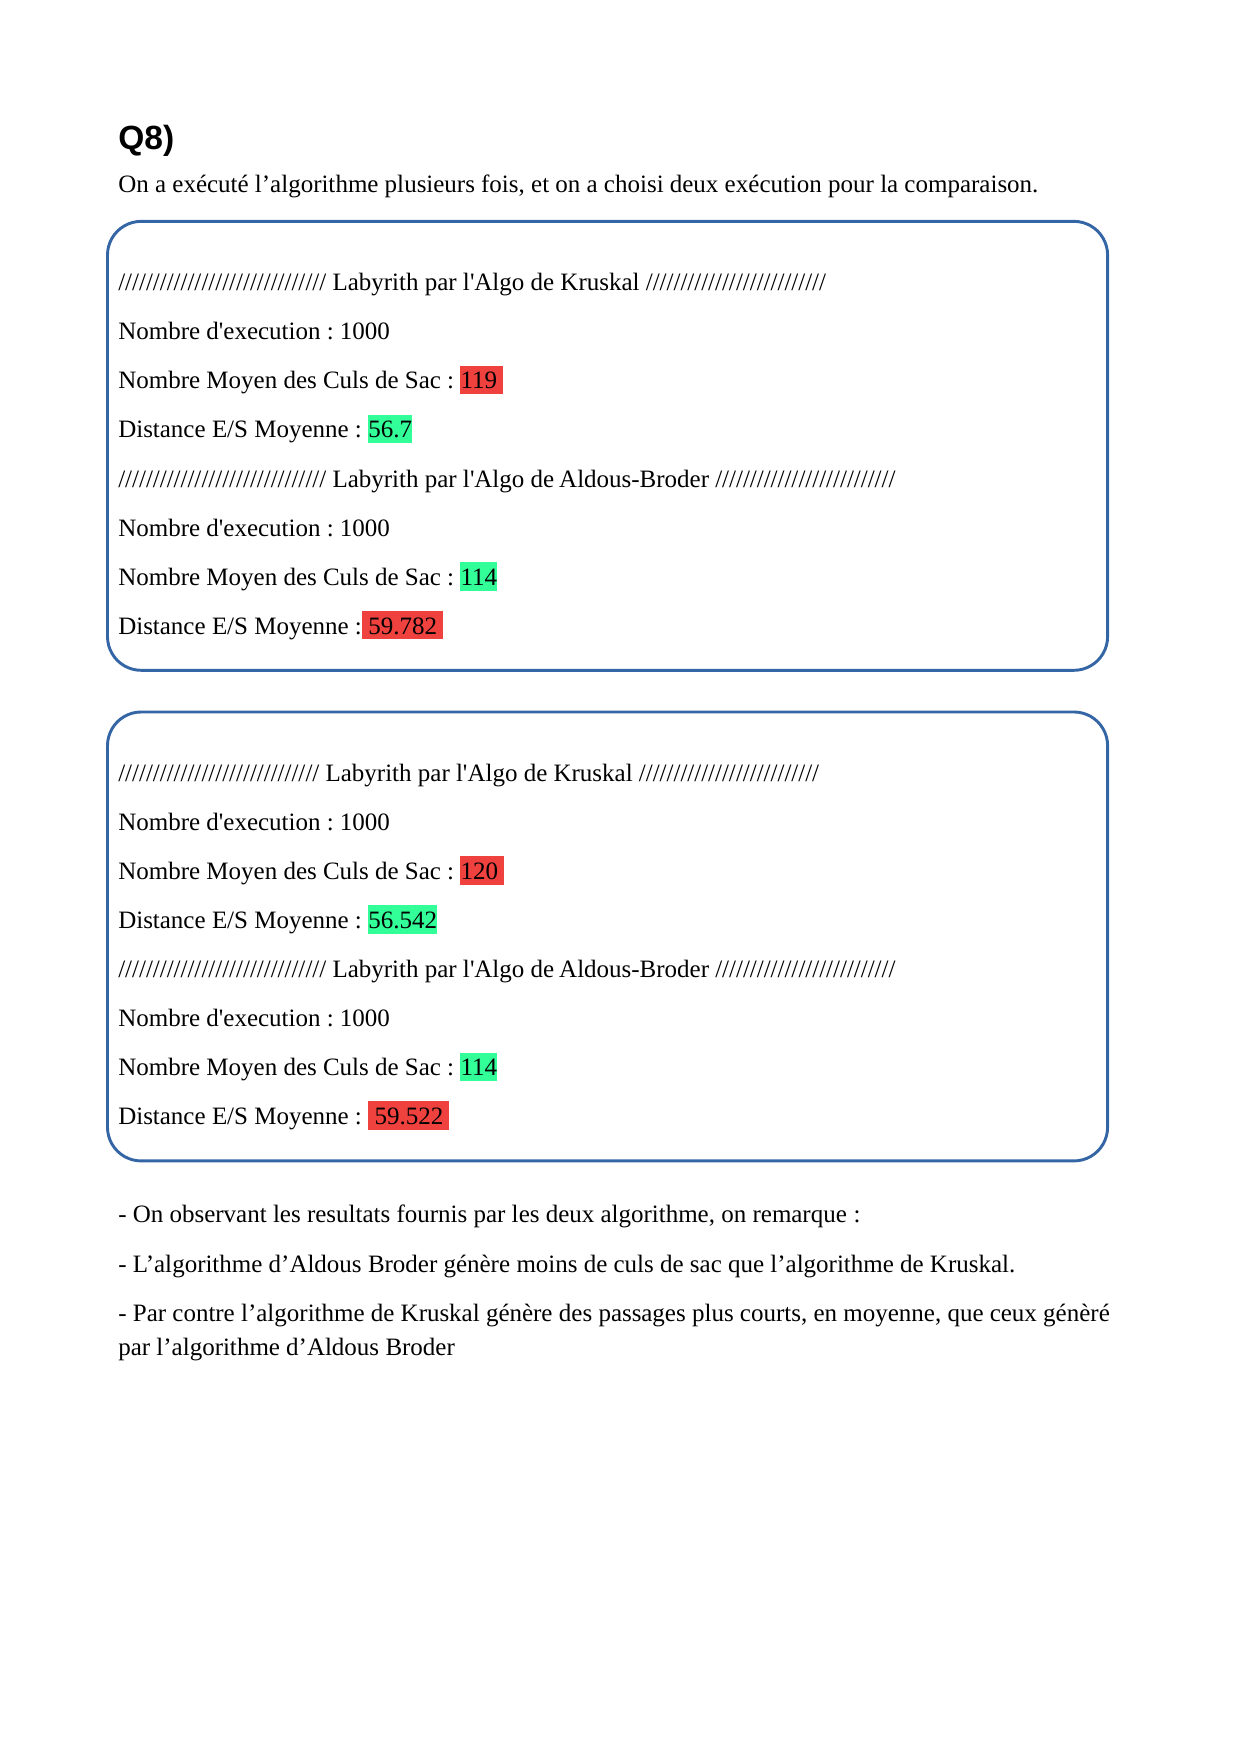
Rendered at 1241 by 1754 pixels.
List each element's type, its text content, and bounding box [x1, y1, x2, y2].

text Nombre Moyen des Culs de Sac : 120 [118, 856, 1106, 885]
text Nombre Moyen des Culs de Sac : 114 [118, 562, 1106, 591]
text Nombre Moyen des Culs de Sac : 119 [118, 366, 1106, 394]
text Distance E/S Moyenne : 56.7 [118, 414, 1106, 443]
text Distance E/S Moyenne : 59.782 [118, 611, 1106, 639]
text On a exécuté l’algorithme plusieurs fois, et on a choisi deux exécution pour la comparaison. [118, 169, 1122, 198]
text Distance E/S Moyenne : 59.522 [118, 1101, 1106, 1130]
text Nombre d'execution : 1000 [118, 513, 1106, 541]
text - On observant les resultats fournis par les deux algorithme, on remarque : [118, 1199, 1122, 1228]
text Nombre d'execution : 1000 [118, 316, 1106, 345]
text Nombre d'execution : 1000 [118, 1003, 1106, 1032]
text Nombre d'execution : 1000 [118, 807, 1106, 836]
text Distance E/S Moyenne : 56.542 [118, 905, 1106, 934]
text ////////////////////////////// Labyrith par l'Algo de Aldous-Broder ////////////////////////// [118, 954, 1106, 983]
text ////////////////////////////// Labyrith par l'Algo de Aldous-Broder ////////////////////////// [118, 464, 1106, 492]
text - L’algorithme d’Aldous Broder génère moins de culs de sac que l’algorithme de Kruskal. [118, 1249, 1122, 1277]
text - Par contre l’algorithme de Kruskal génère des passages plus courts, en moyenne, que ceux génèré par l’algorithme d’Aldous Broder [118, 1298, 1122, 1361]
text ////////////////////////////// Labyrith par l'Algo de Kruskal ////////////////////////// [118, 267, 1106, 296]
subtitle Q8) [118, 118, 1122, 157]
text Nombre Moyen des Culs de Sac : 114 [118, 1052, 1106, 1081]
text ///////////////////////////// Labyrith par l'Algo de Kruskal ////////////////////////// [118, 758, 1106, 787]
